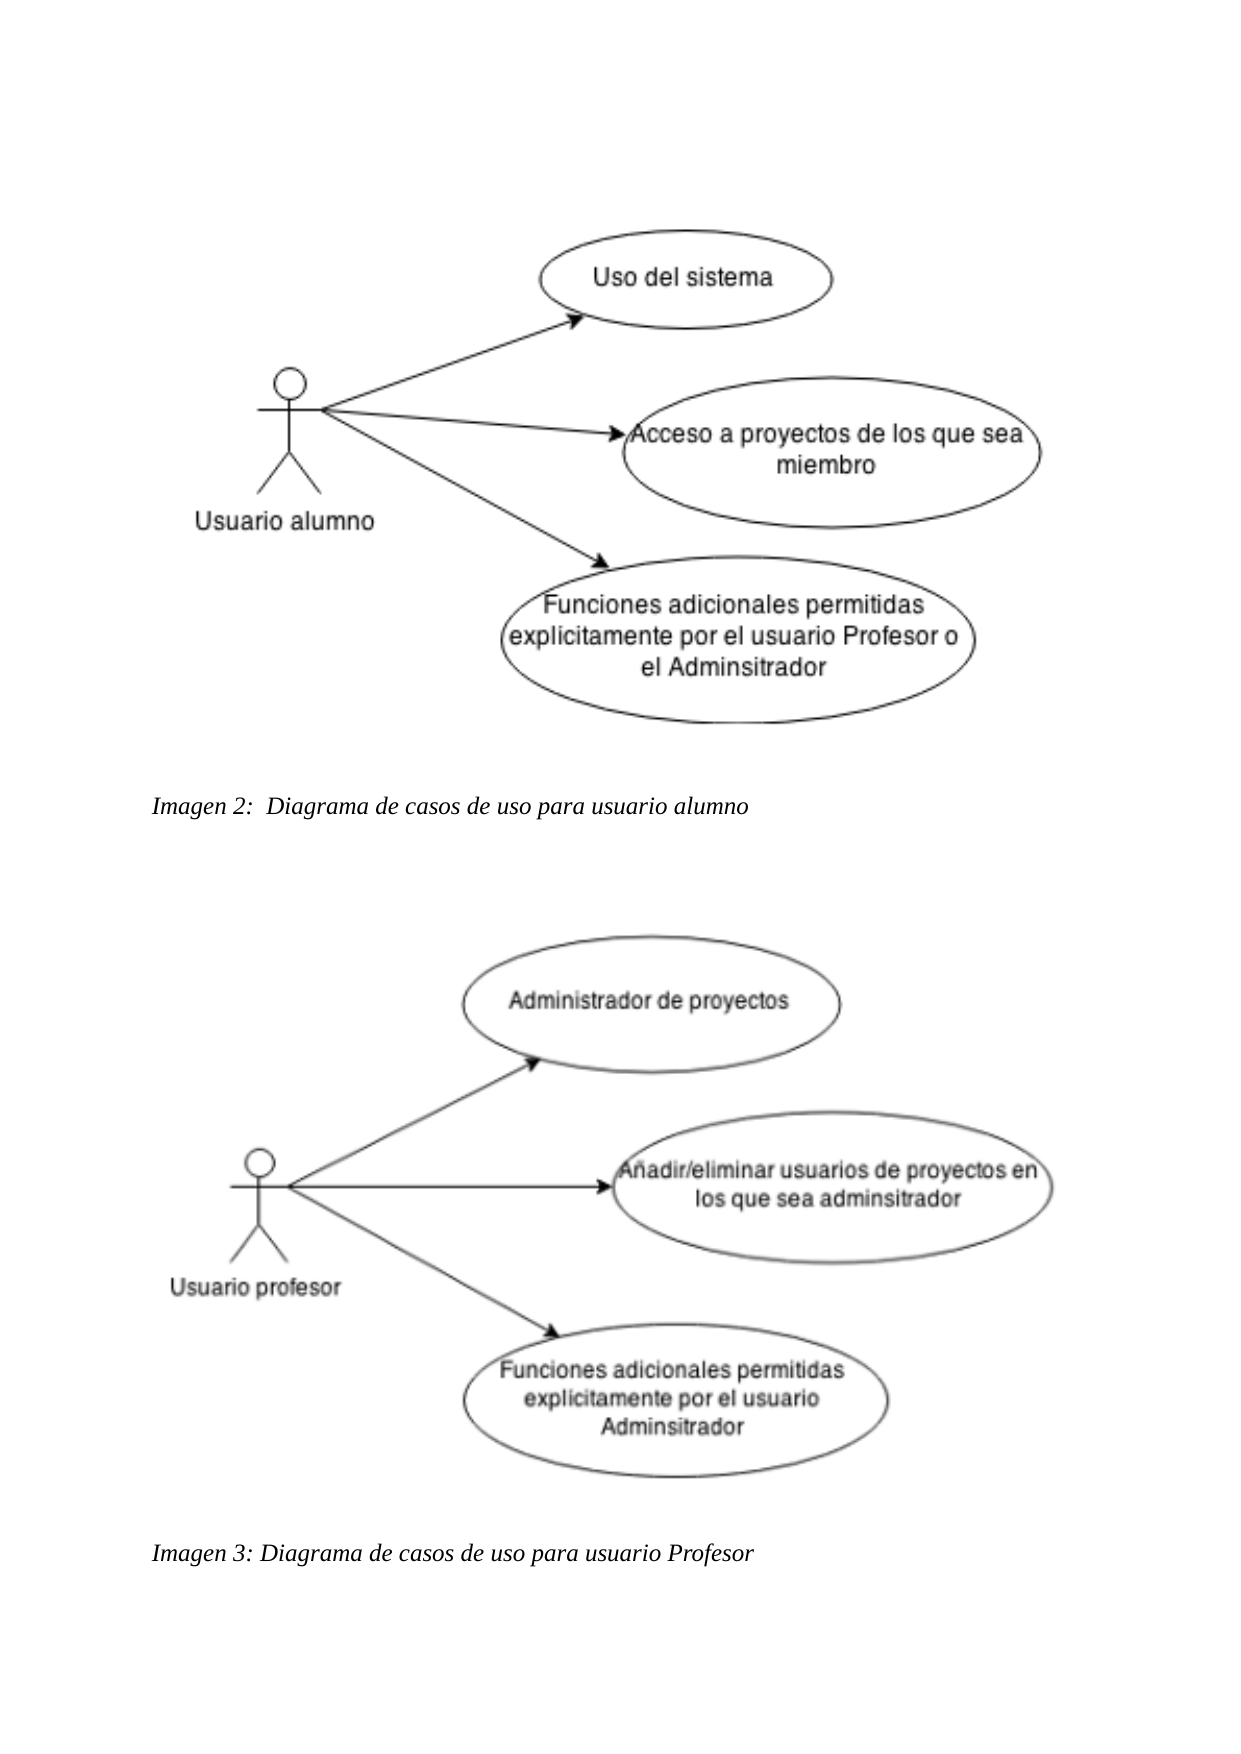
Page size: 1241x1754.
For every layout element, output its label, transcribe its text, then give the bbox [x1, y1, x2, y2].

picture [151, 878, 1089, 1539]
picture [151, 130, 1089, 791]
text Imagen 3: Diagrama de casos de uso para usuario Profesor [152, 1539, 1089, 1567]
text Imagen 2: Diagrama de casos de uso para usuario alumno [152, 791, 1089, 820]
